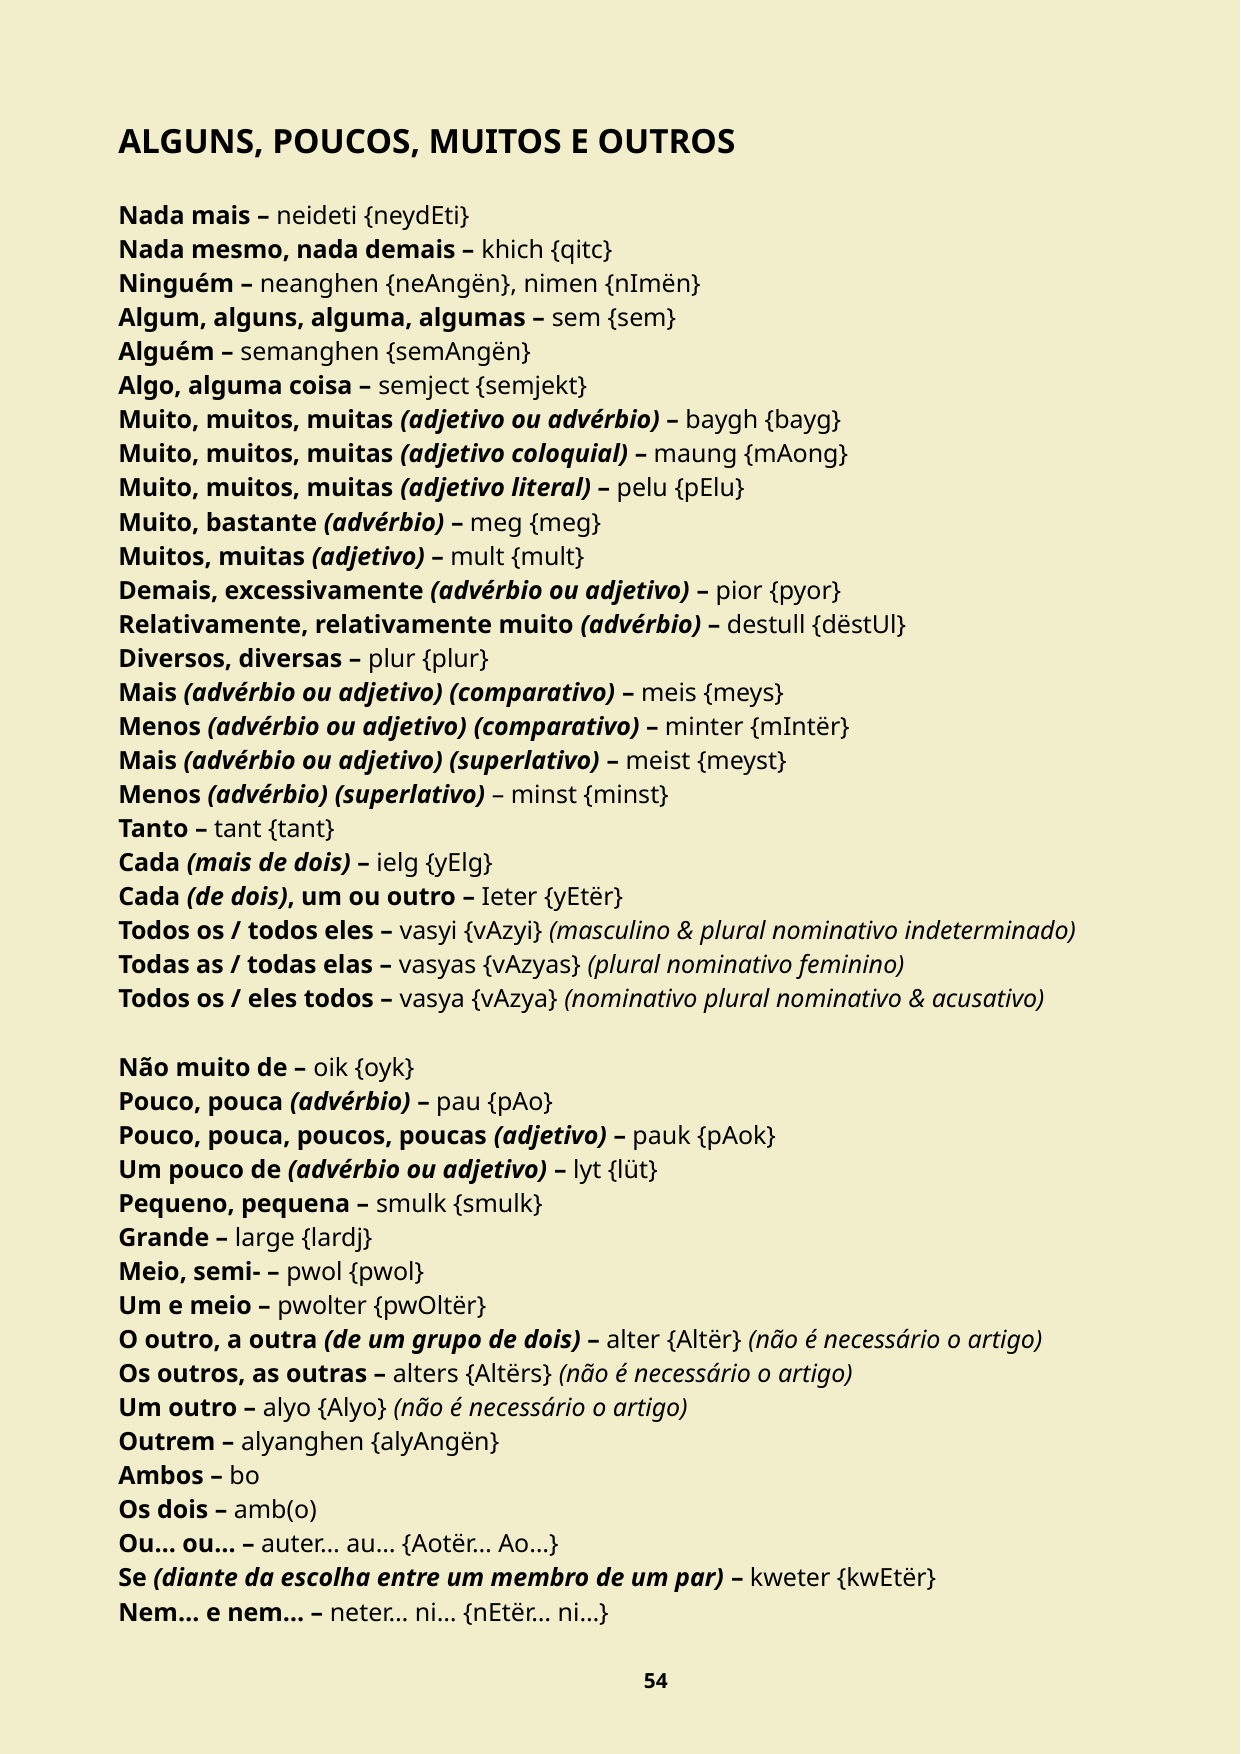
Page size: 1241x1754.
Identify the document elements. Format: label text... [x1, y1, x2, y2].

text Mais (advérbio ou adjetivo) (comparativo) – meis {meys} [118, 674, 1122, 708]
text Cada (mais de dois) – ielg {yElg} [118, 845, 1122, 879]
text Ninguém – neanghen {neAngën}, nimen {nImën} [118, 266, 1122, 300]
text Algum, alguns, alguma, algumas – sem {sem} [118, 300, 1122, 334]
text Todas as / todas elas – vasyas {vAzyas} (plural nominativo feminino) [118, 947, 1122, 981]
text Demais, excessivamente (advérbio ou adjetivo) – pior {pyor} [118, 572, 1122, 606]
text Se (diante da escolha entre um membro de um par) – kweter {kwEtër} [118, 1560, 1122, 1594]
text Nada mais – neideti {neydEti} [118, 198, 1122, 232]
text Outrem – alyanghen {alyAngën} [118, 1424, 1122, 1458]
text Menos (advérbio ou adjetivo) (comparativo) – minter {mIntër} [118, 708, 1122, 743]
text Muito, bastante (advérbio) – meg {meg} [118, 504, 1122, 538]
text Não muito de – oik {oyk} [118, 1049, 1122, 1083]
text Pequeno, pequena – smulk {smulk} [118, 1185, 1122, 1219]
text Todos os / eles todos – vasya {vAzya} (nominativo plural nominativo & acusativo) [118, 981, 1122, 1015]
text Ou… ou… – auter… au… {Aotër… Ao…} [118, 1526, 1122, 1560]
text Um outro – alyo {Alyo} (não é necessário o artigo) [118, 1390, 1122, 1424]
text Um pouco de (advérbio ou adjetivo) – lyt {lüt} [118, 1151, 1122, 1185]
text O outro, a outra (de um grupo de dois) – alter {Altër} (não é necessário o artigo) [118, 1322, 1122, 1356]
text Pouco, pouca (advérbio) – pau {pAo} [118, 1083, 1122, 1117]
text Pouco, pouca, poucos, poucas (adjetivo) – pauk {pAok} [118, 1117, 1122, 1151]
text Relativamente, relativamente muito (advérbio) – destull {dëstUl} [118, 606, 1122, 640]
text Muito, muitos, muitas (adjetivo coloquial) – maung {mAong} [118, 436, 1122, 470]
text Alguém – semanghen {semAngën} [118, 334, 1122, 368]
text Um e meio – pwolter {pwOltër} [118, 1288, 1122, 1322]
text Menos (advérbio) (superlativo) – minst {minst} [118, 777, 1122, 811]
text Os dois – amb(o) [118, 1492, 1122, 1526]
text Muito, muitos, muitas (adjetivo ou advérbio) – baygh {bayg} [118, 402, 1122, 436]
subtitle ALGUNS, POUCOS, MUITOS E OUTROS [118, 118, 1122, 163]
text Grande – large {lardj} [118, 1219, 1122, 1253]
text Meio, semi- – pwol {pwol} [118, 1253, 1122, 1288]
text Cada (de dois), um ou outro – Ieter {yEtër} [118, 879, 1122, 913]
text Tanto – tant {tant} [118, 811, 1122, 845]
text Todos os / todos eles – vasyi {vAzyi} (masculino & plural nominativo indeterminado) [118, 913, 1122, 947]
text Nada mesmo, nada demais – khich {qitc} [118, 232, 1122, 266]
text Muito, muitos, muitas (adjetivo literal) – pelu {pElu} [118, 470, 1122, 504]
text Diversos, diversas – plur {plur} [118, 640, 1122, 674]
text Mais (advérbio ou adjetivo) (superlativo) – meist {meyst} [118, 743, 1122, 777]
text Nem… e nem… – neter… ni… {nEtër… ni…} [118, 1594, 1122, 1628]
text Algo, alguma coisa – semject {semjekt} [118, 368, 1122, 402]
text Os outros, as outras – alters {Altërs} (não é necessário o artigo) [118, 1356, 1122, 1390]
text Muitos, muitas (adjetivo) – mult {mult} [118, 538, 1122, 572]
text Ambos – bo [118, 1458, 1122, 1492]
